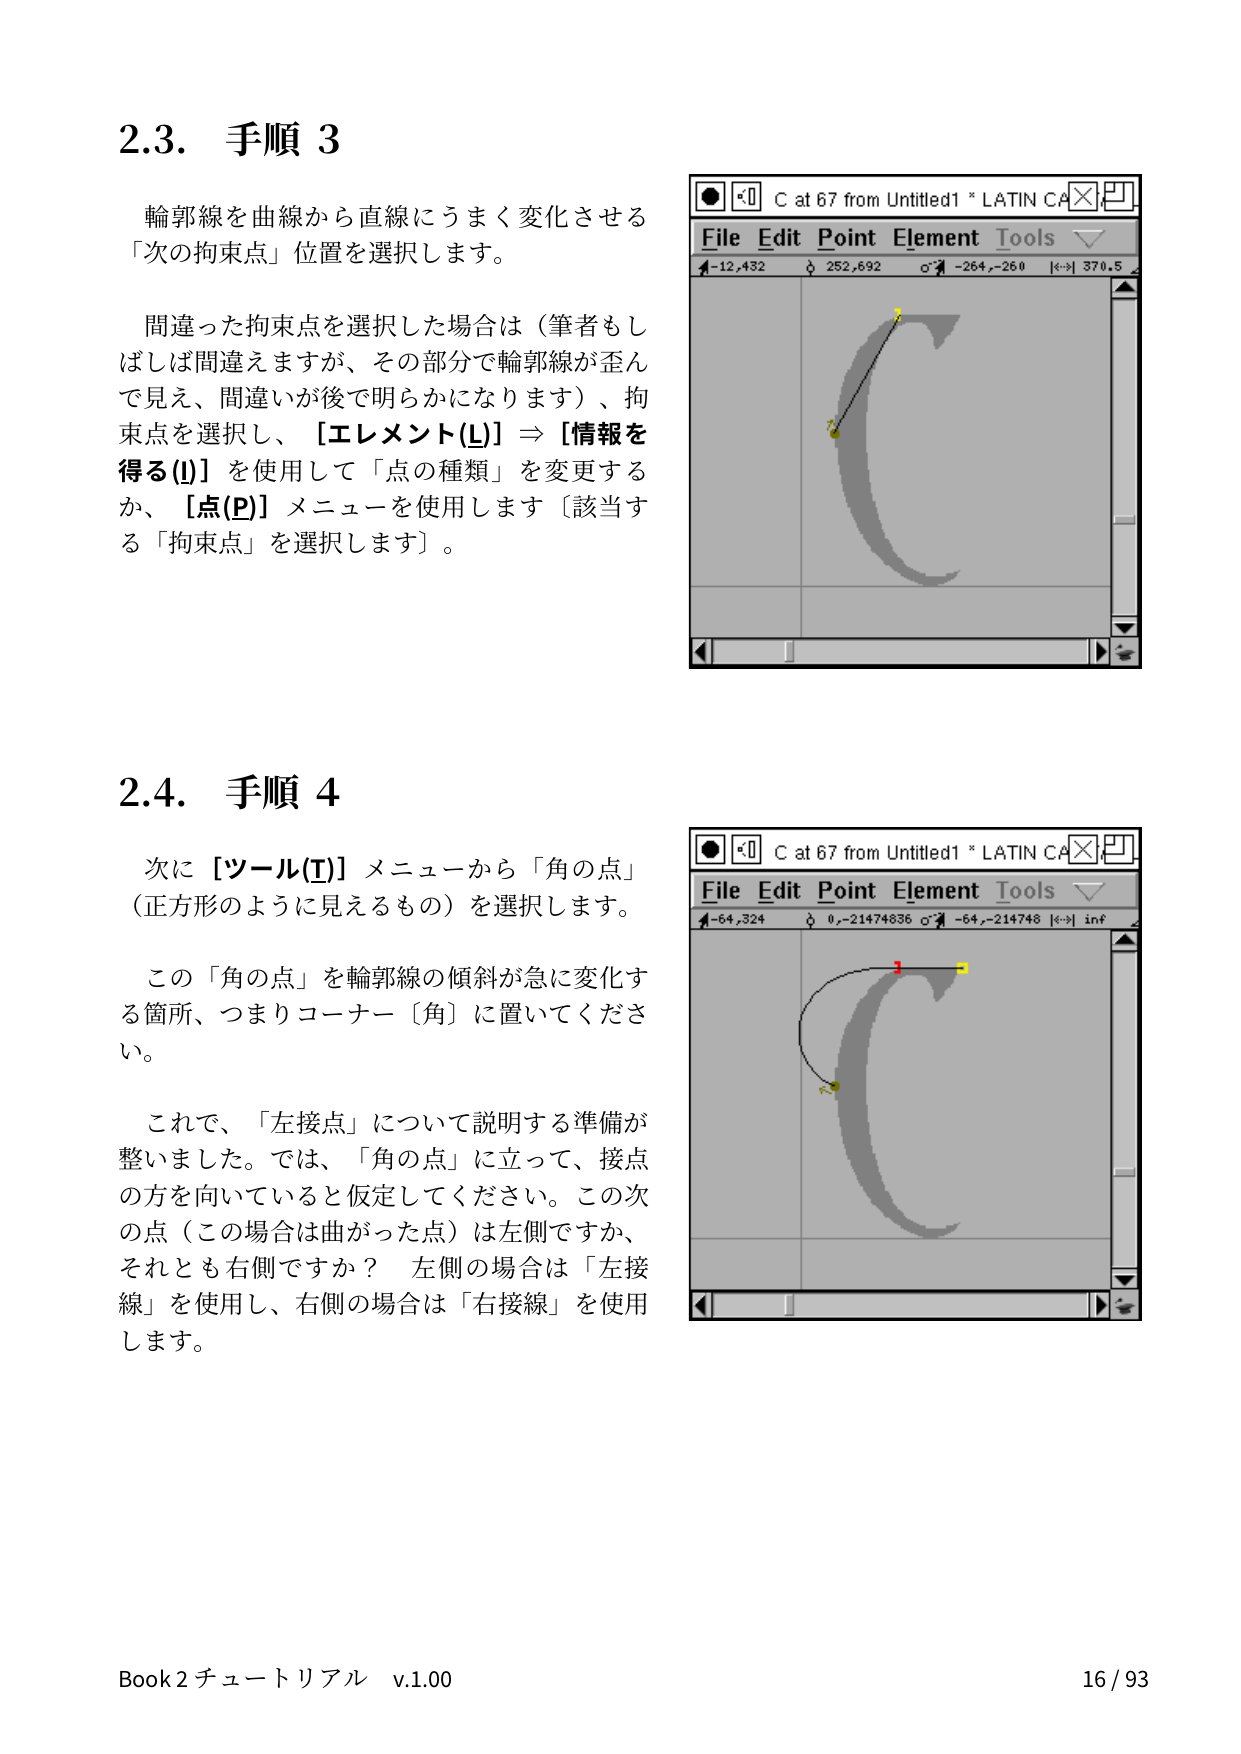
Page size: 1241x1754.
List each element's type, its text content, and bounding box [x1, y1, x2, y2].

subtitle 2.4. 手順 ４ [118, 762, 1152, 817]
table_header 次に［ツール(T)］メニューから「角の点」（正方形のように見えるもの）を選択します。 この「角の点」を輪郭線の傾斜が急に変化する箇所、つまりコーナー〔角〕に置いてください。 これで、「左接点」について説明する準備が整いました。では、「角の点」に立って、接点の方を向いていると仮定してください。この次の点（この場合は曲がった点）は左側ですか、それとも右側ですか？ 左側の場合は「左接線」を使用し、右側の場合は「右接線」を使用します。 [118, 821, 679, 1378]
picture [688, 174, 1142, 669]
picture [688, 827, 1142, 1321]
table_header [679, 169, 1152, 674]
table_header [679, 821, 1152, 1378]
subtitle 2.3. 手順 ３ [118, 88, 1152, 164]
table_header 輪郭線を曲線から直線にうまく変化させる「次の拘束点」位置を選択します。 間違った拘束点を選択した場合は（筆者もしばしば間違えますが、その部分で輪郭線が歪んで見え、間違いが後で明らかになります）、拘束点を選択し、［エレメント(L)］⇒［情報を得る(I)］を使用して「点の種類」を変更するか、［点(P)］メニューを使用します〔該当する「拘束点」を選択します〕。 [118, 169, 679, 674]
